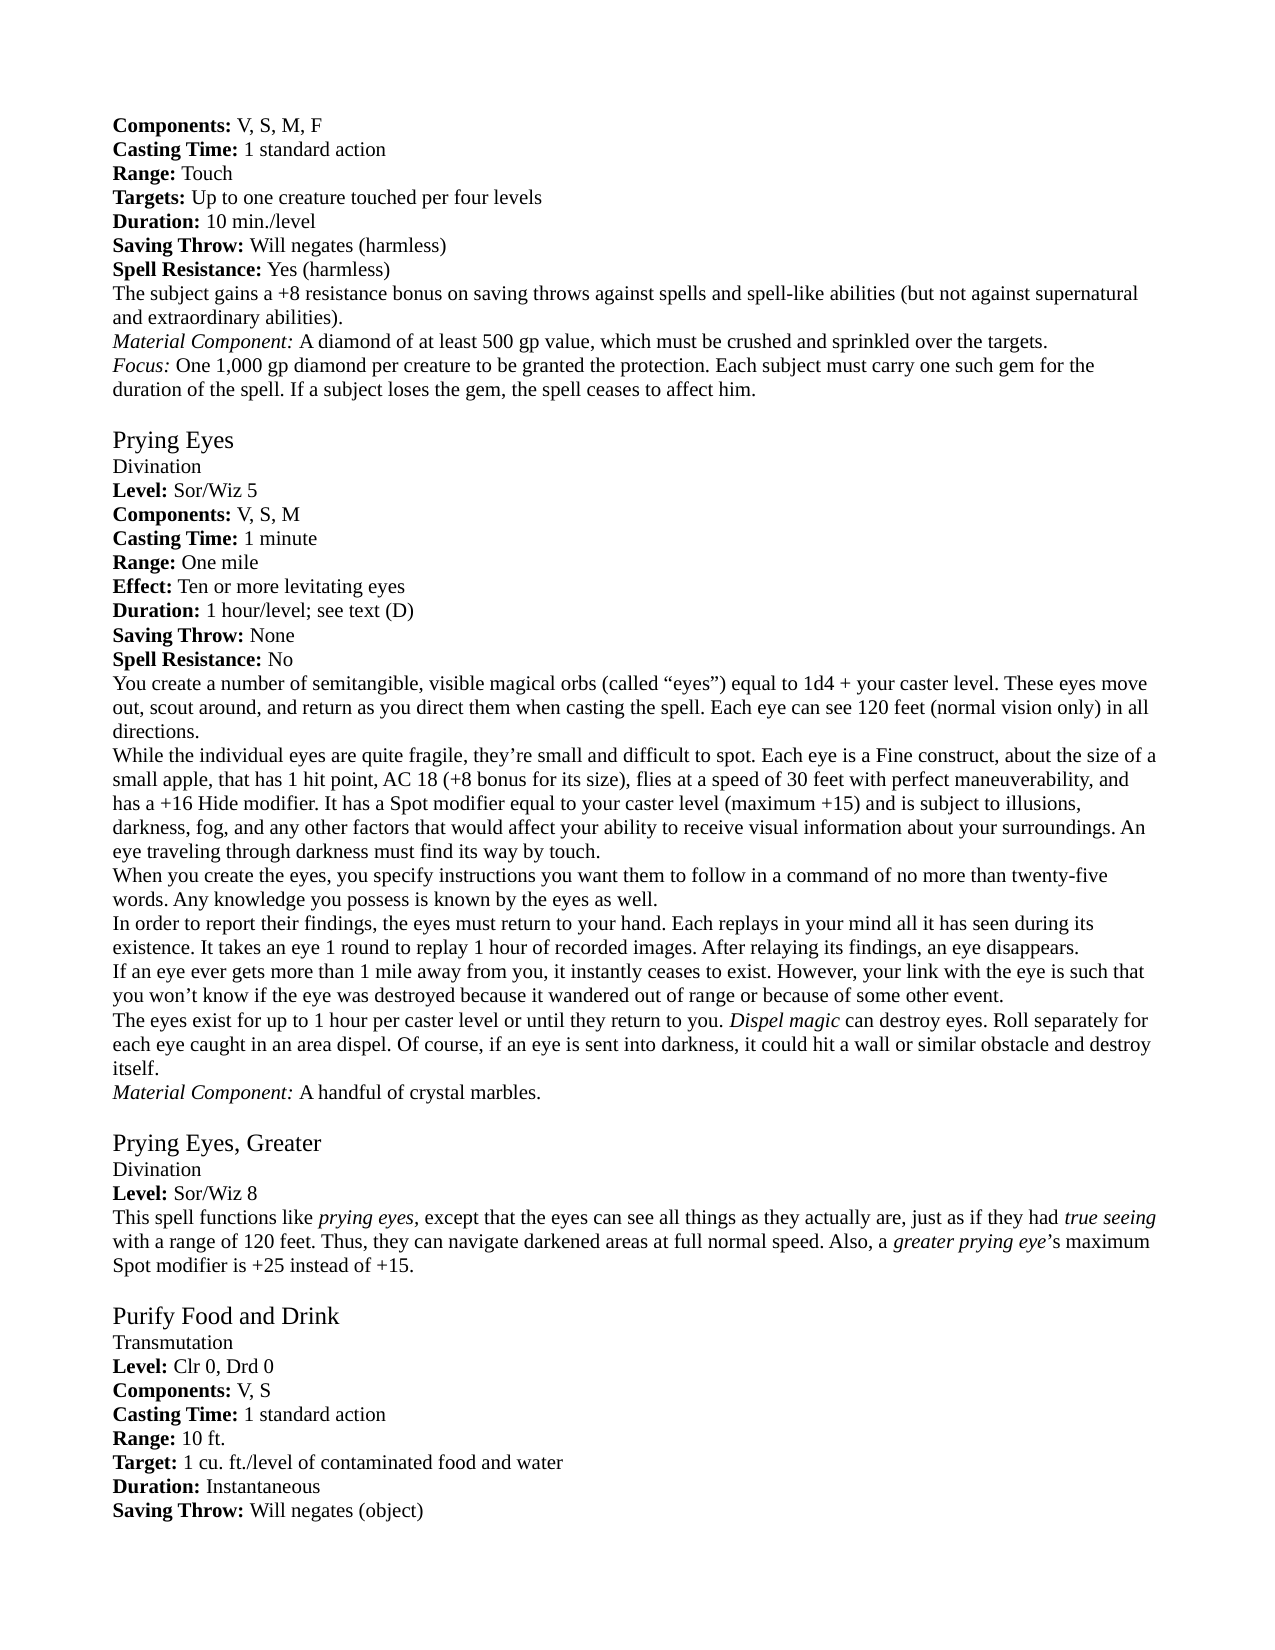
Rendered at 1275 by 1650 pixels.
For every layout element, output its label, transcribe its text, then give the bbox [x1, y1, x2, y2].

text Components: V, S, M [112, 502, 1162, 526]
text Divination [112, 1157, 1162, 1181]
text Range: 10 ft. [112, 1426, 1162, 1450]
text The eyes exist for up to 1 hour per caster level or until they return to you. Dispel magic can destroy eyes. Roll separately for each eye caught in an area dispel. Of course, if an eye is sent into darkness, it could hit a wall or similar obstacle and destroy itself. [112, 1007, 1162, 1080]
text Spell Resistance: No [112, 647, 1162, 671]
text Duration: 1 hour/level; see text (D) [112, 598, 1162, 622]
text Effect: Ten or more levitating eyes [112, 574, 1162, 598]
text You create a number of semitangible, visible magical orbs (called “eyes”) equal to 1d4 + your caster level. These eyes move out, scout around, and return as you direct them when casting the spell. Each eye can see 120 feet (normal vision only) in all directions. [112, 671, 1162, 743]
text Prying Eyes [112, 425, 1162, 454]
text While the individual eyes are quite fragile, they’re small and difficult to spot. Each eye is a Fine construct, about the size of a small apple, that has 1 hit point, AC 18 (+8 bonus for its size), flies at a speed of 30 feet with perfect maneuverability, and has a +16 Hide modifier. It has a Spot modifier equal to your caster level (maximum +15) and is subject to illusions, darkness, fog, and any other factors that would affect your ability to receive visual information about your surroundings. An eye traveling through darkness must find its way by touch. [112, 743, 1162, 863]
text Transmutation [112, 1330, 1162, 1354]
text This spell functions like prying eyes, except that the eyes can see all things as they actually are, just as if they had true seeing with a range of 120 feet. Thus, they can navigate darkened areas at full normal speed. Also, a greater prying eye’s maximum Spot modifier is +25 instead of +15. [112, 1205, 1162, 1277]
text Divination [112, 454, 1162, 478]
text Components: V, S, M, F [112, 112, 1162, 137]
text Level: Sor/Wiz 8 [112, 1181, 1162, 1205]
text Level: Clr 0, Drd 0 [112, 1354, 1162, 1378]
text Level: Sor/Wiz 5 [112, 478, 1162, 502]
text Prying Eyes, Greater [112, 1128, 1162, 1157]
text Components: V, S [112, 1378, 1162, 1402]
text Saving Throw: None [112, 622, 1162, 647]
text Saving Throw: Will negates (object) [112, 1498, 1162, 1522]
text Spell Resistance: Yes (harmless) [112, 257, 1162, 281]
text In order to report their findings, the eyes must return to your hand. Each replays in your mind all it has seen during its existence. It takes an eye 1 round to replay 1 hour of recorded images. After relaying its findings, an eye disappears. [112, 911, 1162, 959]
text If an eye ever gets more than 1 mile away from you, it instantly ceases to exist. However, your link with the eye is such that you won’t know if the eye was destroyed because it wandered out of range or because of some other event. [112, 959, 1162, 1007]
text Casting Time: 1 standard action [112, 1402, 1162, 1426]
text Target: 1 cu. ft./level of contaminated food and water [112, 1450, 1162, 1474]
text Range: One mile [112, 550, 1162, 574]
text Material Component: A handful of crystal marbles. [112, 1080, 1162, 1104]
text The subject gains a +8 resistance bonus on saving throws against spells and spell-like abilities (but not against supernatural and extraordinary abilities). [112, 281, 1162, 329]
text Material Component: A diamond of at least 500 gp value, which must be crushed and sprinkled over the targets. [112, 329, 1162, 353]
text Saving Throw: Will negates (harmless) [112, 233, 1162, 257]
text Casting Time: 1 standard action [112, 137, 1162, 161]
text Duration: Instantaneous [112, 1474, 1162, 1498]
text Targets: Up to one creature touched per four levels [112, 185, 1162, 209]
text Range: Touch [112, 161, 1162, 185]
text Duration: 10 min./level [112, 209, 1162, 233]
text Focus: One 1,000 gp diamond per creature to be granted the protection. Each subject must carry one such gem for the duration of the spell. If a subject loses the gem, the spell ceases to affect him. [112, 353, 1162, 401]
text Casting Time: 1 minute [112, 526, 1162, 550]
text Purify Food and Drink [112, 1301, 1162, 1330]
text When you create the eyes, you specify instructions you want them to follow in a command of no more than twenty-five words. Any knowledge you possess is known by the eyes as well. [112, 863, 1162, 911]
